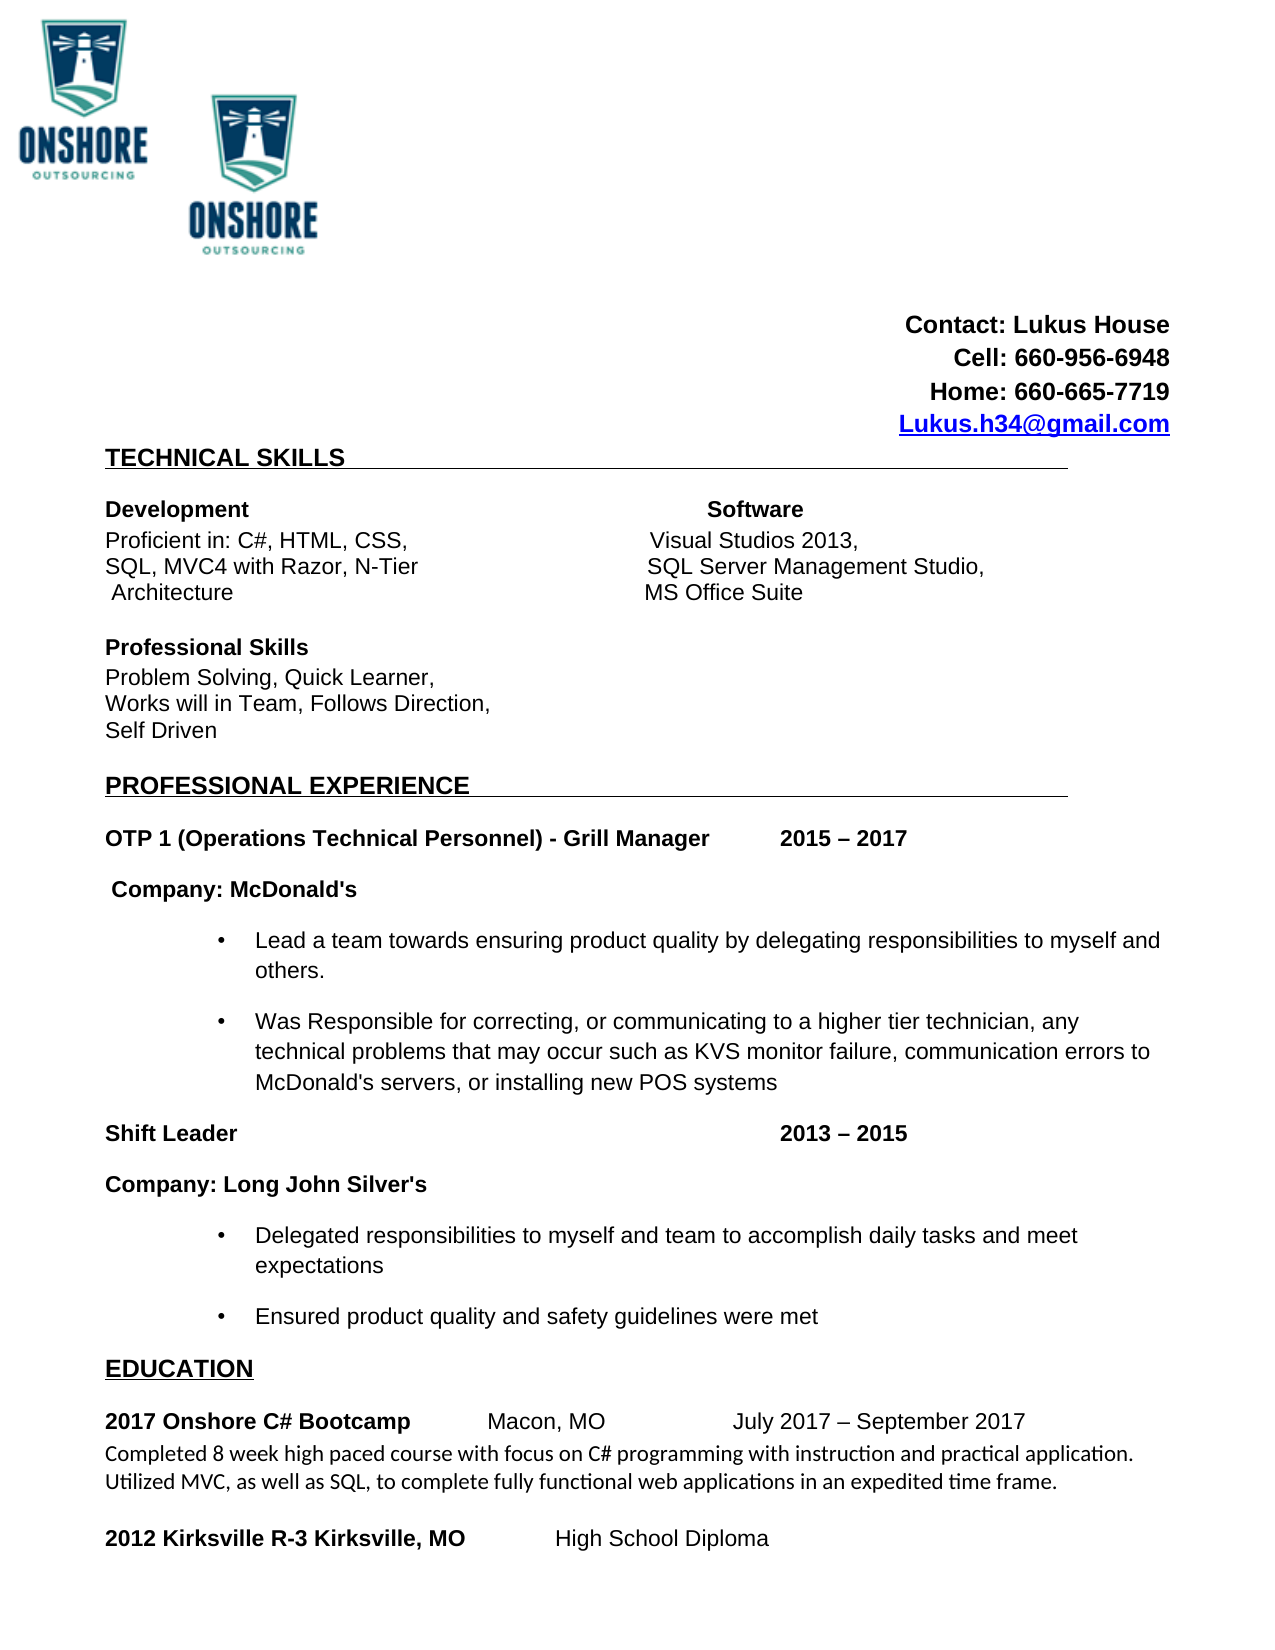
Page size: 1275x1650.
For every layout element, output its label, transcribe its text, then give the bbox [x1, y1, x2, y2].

text Proficient in: C#, HTML, CSS, Visual Studios 2013, [105, 527, 1170, 553]
text Cell: 660-956-6948 [105, 343, 1170, 372]
text Architecture MS Office Suite [105, 579, 1170, 606]
picture [0, 0, 341, 280]
list Was Responsible for correcting, or communicating to a higher tier technician, any technical problems that may occur such as KVS monitor failure, communication errors to McDonald's servers, or installing new POS systems [217, 1008, 1170, 1095]
text EDUCATION [105, 1354, 1170, 1383]
text 2017 Onshore C# Bootcamp Macon, MO July 2017 – September 2017 [105, 1408, 1170, 1434]
text Professional Skills [105, 634, 1170, 660]
text OTP 1 (Operations Technical Personnel) - Grill Manager 2015 – 2017 [105, 825, 1170, 851]
text Contact: Lukus House [105, 310, 1170, 339]
text Company: Long John Silver's [105, 1171, 1170, 1197]
text SQL, MVC4 with Razor, N-Tier SQL Server Management Studio, [105, 553, 1170, 579]
text Self Driven [105, 717, 1170, 743]
list Ensured product quality and safety guidelines were met [217, 1303, 1170, 1329]
text Company: McDonald's [105, 876, 1170, 902]
list Lead a team towards ensuring product quality by delegating responsibilities to myself and others. [217, 927, 1170, 983]
text Home: 660-665-7719 [105, 376, 1170, 405]
text Lukus.h34@gmail.com [105, 409, 1170, 438]
text Problem Solving, Quick Learner, [105, 664, 1170, 690]
text 2012 Kirksville R-3 Kirksville, MO High School Diploma [105, 1525, 1170, 1551]
list Delegated responsibilities to myself and team to accomplish daily tasks and meet expectations [217, 1222, 1170, 1278]
text Completed 8 week high paced course with focus on C# programming with instruction and practical application. Utilized MVC, as well as SQL, to complete fully functional web applications in an expedited time frame. [105, 1439, 1170, 1496]
text Development Software [105, 496, 1170, 523]
text Works will in Team, Follows Direction, [105, 690, 1170, 717]
text PROFESSIONAL EXPERIENCE [105, 771, 1170, 800]
text Shift Leader 2013 – 2015 [105, 1119, 1170, 1146]
text TECHNICAL SKILLS [105, 442, 1170, 471]
